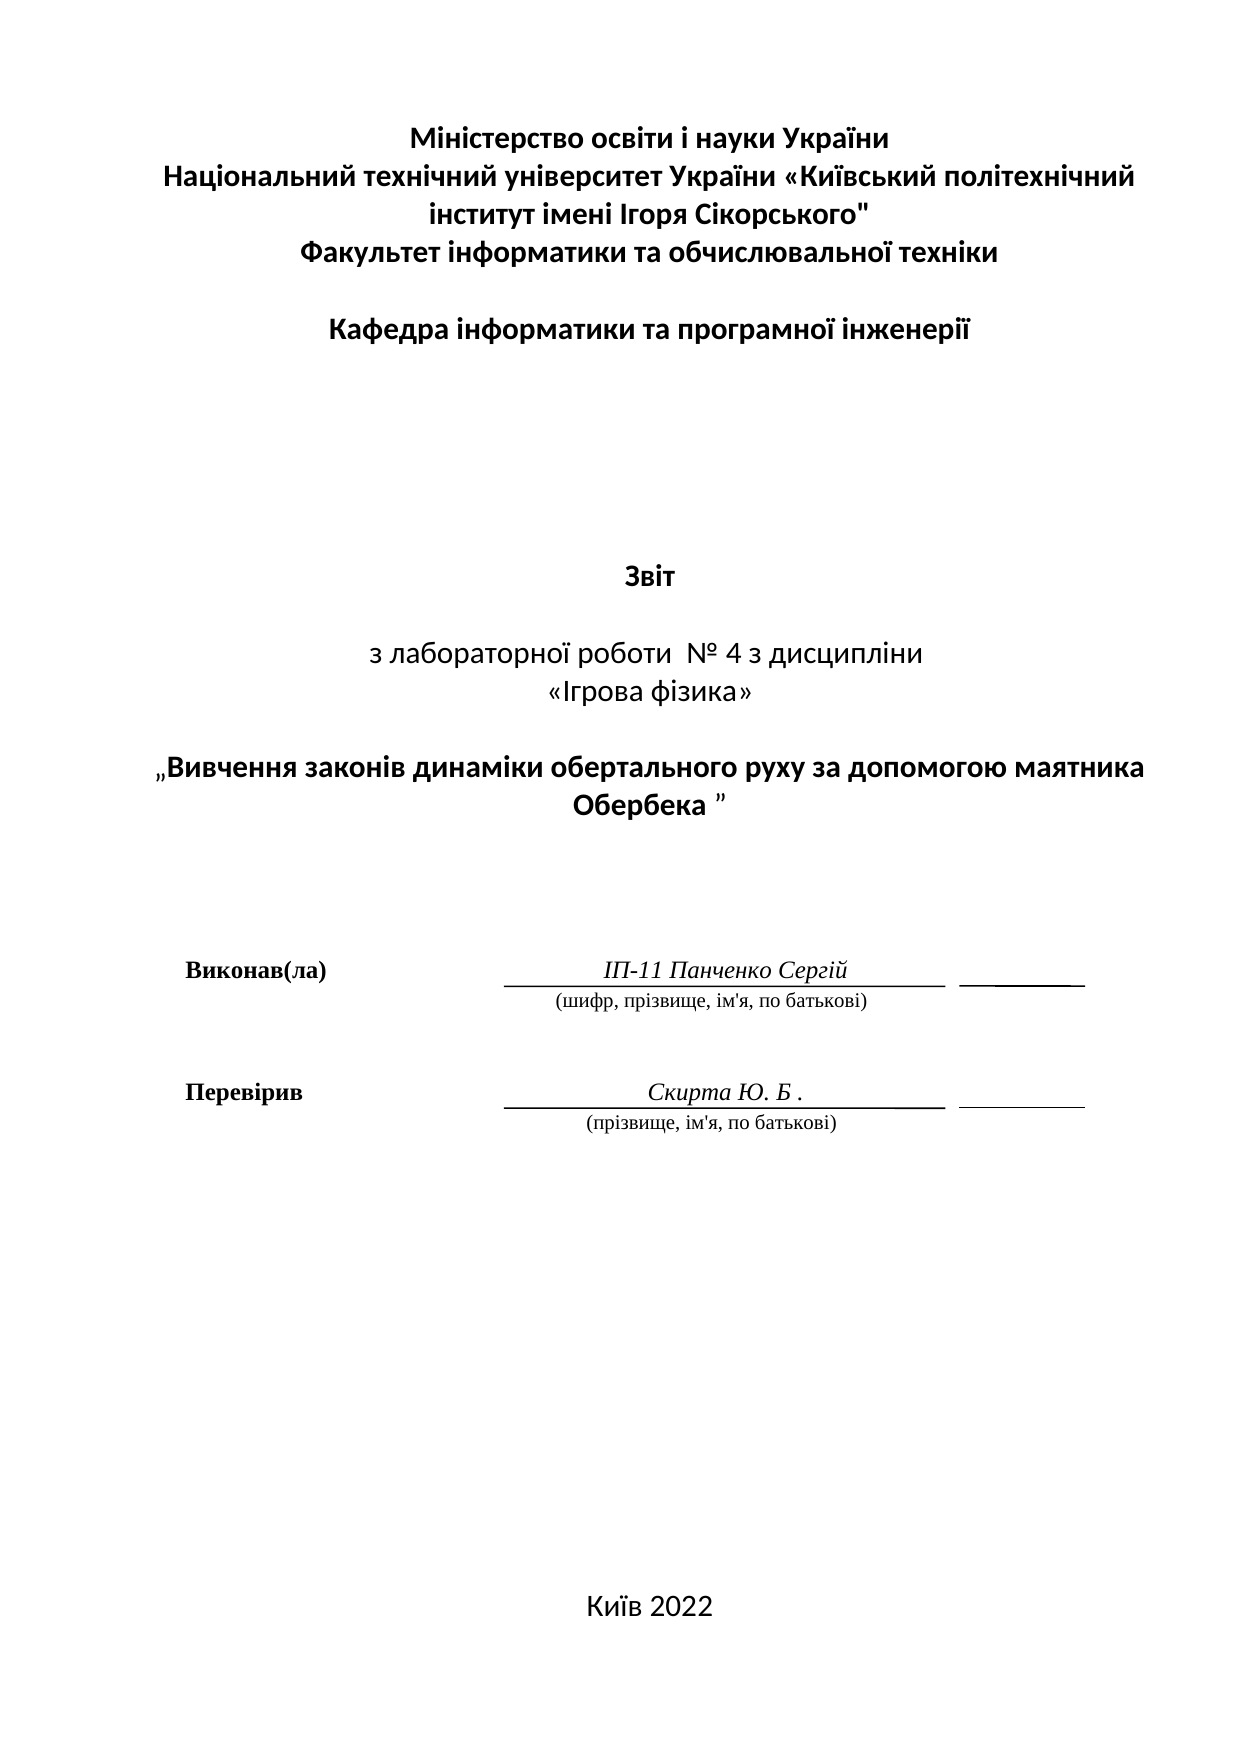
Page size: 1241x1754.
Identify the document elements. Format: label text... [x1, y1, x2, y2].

text Міністерство освіти і науки України [148, 118, 1152, 156]
text Факультет інформатики та обчислювальної техніки [148, 232, 1152, 271]
text Кафедра інформатики та програмної інженерії [148, 309, 1152, 347]
text (шифр, прізвище, ім'я, по батькові) [523, 988, 900, 1012]
text Виконав(ла) [185, 956, 485, 984]
text Перевірив [185, 1077, 485, 1106]
text Національний технічний університет України «Київський політехнічний інститут імені Ігоря Сікорського" [148, 156, 1152, 232]
text ІП-11 Панченко Сергій [508, 956, 945, 984]
text „Вивчення законів динаміки обертального руху за допомогою маятника Обербека ” [148, 747, 1152, 823]
text Київ 2022 [148, 1586, 1152, 1624]
text Скирта Ю. Б . [508, 1077, 945, 1106]
text (прізвище, ім'я, по батькові) [523, 1110, 900, 1134]
text з лабораторної роботи № 4 з дисципліни [148, 633, 1152, 671]
text Звіт [148, 557, 1152, 595]
text «Ігрова фізика» [148, 671, 1152, 709]
